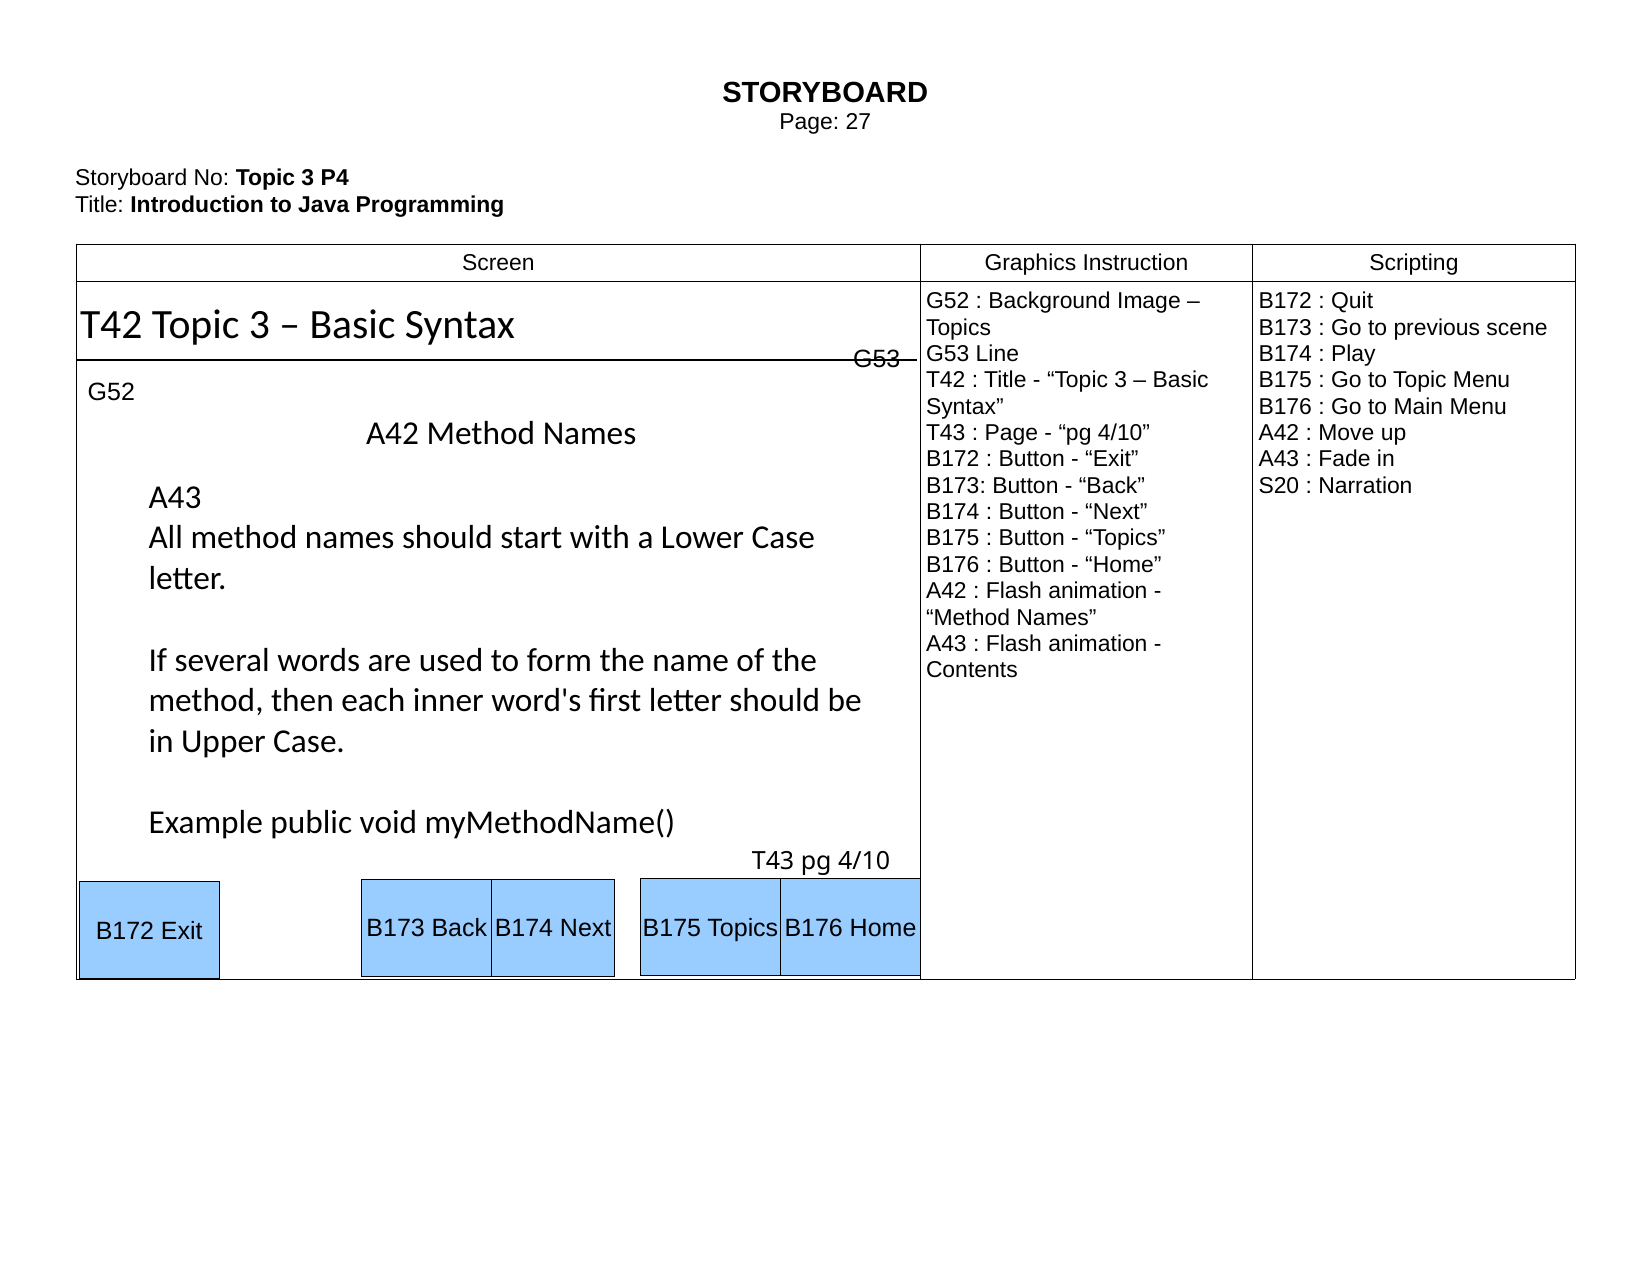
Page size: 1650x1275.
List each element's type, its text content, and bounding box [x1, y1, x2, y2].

table_cell G52 : Background Image – Topics G53 Line T42 : Title - “Topic 3 – Basic Syntax” T43 : Page - “pg 4/10” B172 : Button - “Exit” B173: Button - “Back” B174 : Button - “Next” B175 : Button - “Topics” B176 : Button - “Home” A42 : Flash animation - “Method Names” A43 : Flash animation - Contents [921, 282, 1252, 978]
text Title: Introduction to Java Programming [75, 191, 1575, 217]
table_header Graphics Instruction [921, 245, 1252, 281]
table_header Scripting [1253, 245, 1575, 281]
table_cell [77, 282, 920, 978]
text Storyboard No: Topic 3 P4 [75, 164, 1575, 191]
table_cell B172 : Quit B173 : Go to previous scene B174 : Play B175 : Go to Topic Menu B176 : Go to Main Menu A42 : Move up A43 : Fade in S20 : Narration [1253, 282, 1575, 978]
table_header Screen [77, 245, 920, 281]
table_cell [857, 361, 868, 365]
